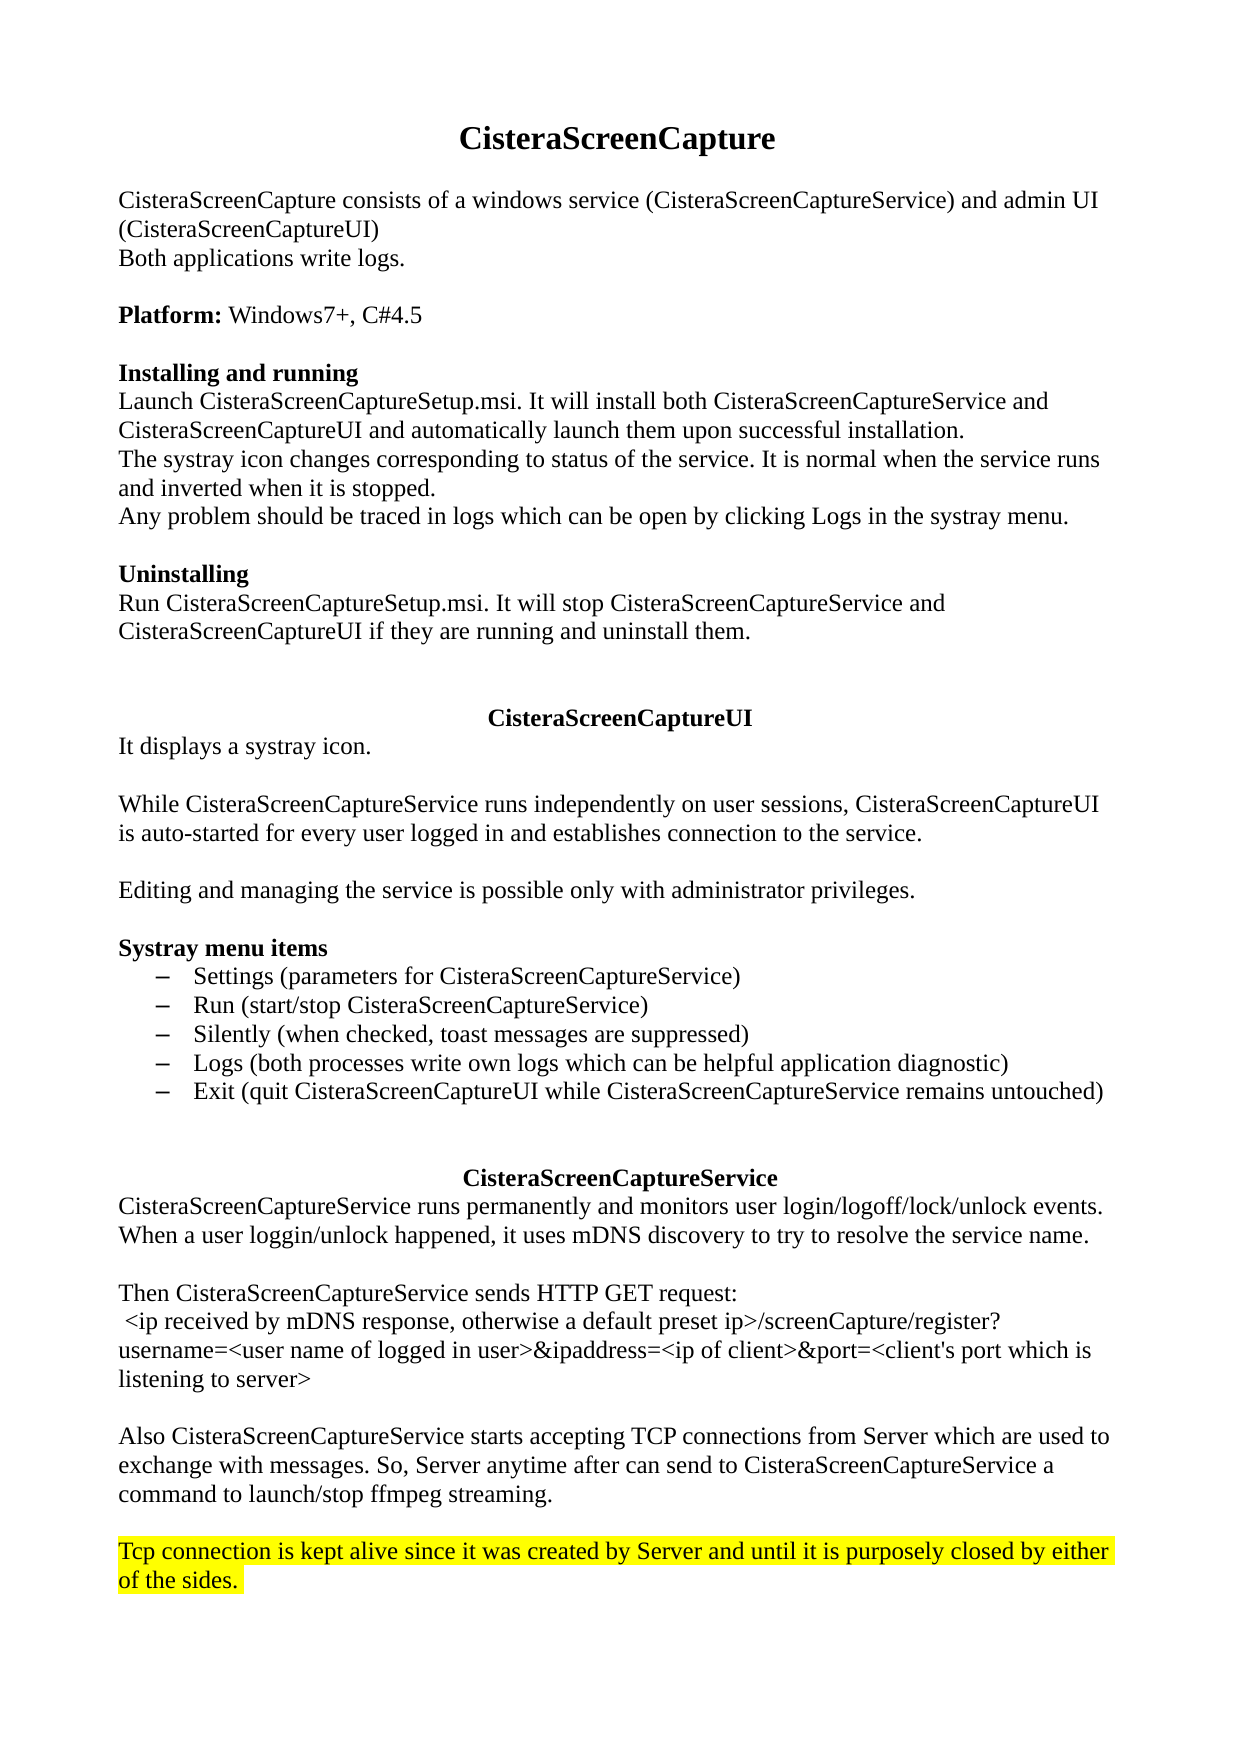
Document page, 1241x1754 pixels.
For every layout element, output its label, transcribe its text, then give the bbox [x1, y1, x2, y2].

text Systray menu items [118, 933, 1122, 961]
text CisteraScreenCapture [118, 118, 1122, 156]
text CisteraScreenCaptureUI [118, 703, 1122, 731]
text Then CisteraScreenCaptureService sends HTTP GET request: [118, 1278, 1122, 1306]
text Installing and running [118, 358, 1122, 386]
text Tcp connection is kept alive since it was created by Server and until it is purposely closed by either of the sides. [118, 1536, 1122, 1594]
text Run CisteraScreenCaptureSetup.msi. It will stop CisteraScreenCaptureService and CisteraScreenCaptureUI if they are running and uninstall them. [118, 588, 1122, 645]
list Exit (quit CisteraScreenCaptureUI while CisteraScreenCaptureService remains untouched) [156, 1076, 1122, 1105]
text While CisteraScreenCaptureService runs independently on user sessions, CisteraScreenCaptureUI is auto-started for every user logged in and establishes connection to the service. [118, 789, 1122, 846]
list Settings (parameters for CisteraScreenCaptureService) [156, 961, 1122, 990]
text Uninstalling [118, 559, 1122, 588]
text Both applications write logs. [118, 243, 1122, 271]
list Logs (both processes write own logs which can be helpful application diagnostic) [156, 1048, 1122, 1076]
text <ip received by mDNS response, otherwise a default preset ip>/screenCapture/register?username=<user name of logged in user>&ipaddress=<ip of client>&port=<client's port which is listening to server> [118, 1306, 1122, 1393]
text CisteraScreenCaptureService [118, 1163, 1122, 1191]
text CisteraScreenCapture consists of a windows service (CisteraScreenCaptureService) and admin UI (CisteraScreenCaptureUI) [118, 185, 1122, 243]
text It displays a systray icon. [118, 731, 1122, 760]
text Also CisteraScreenCaptureService starts accepting TCP connections from Server which are used to exchange with messages. So, Server anytime after can send to CisteraScreenCaptureService a command to launch/stop ffmpeg streaming. [118, 1421, 1122, 1508]
text Any problem should be traced in logs which can be open by clicking Logs in the systray menu. [118, 501, 1122, 530]
text Editing and managing the service is possible only with administrator privileges. [118, 875, 1122, 904]
text Launch CisteraScreenCaptureSetup.msi. It will install both CisteraScreenCaptureService and CisteraScreenCaptureUI and automatically launch them upon successful installation. [118, 386, 1122, 444]
list Silently (when checked, toast messages are suppressed) [156, 1019, 1122, 1048]
text CisteraScreenCaptureService runs permanently and monitors user login/logoff/lock/unlock events. When a user loggin/unlock happened, it uses mDNS discovery to try to resolve the service name. [118, 1191, 1122, 1249]
text Platform: Windows7+, C#4.5 [118, 300, 1122, 329]
text The systray icon changes corresponding to status of the service. It is normal when the service runs and inverted when it is stopped. [118, 444, 1122, 501]
list Run (start/stop CisteraScreenCaptureService) [156, 990, 1122, 1019]
